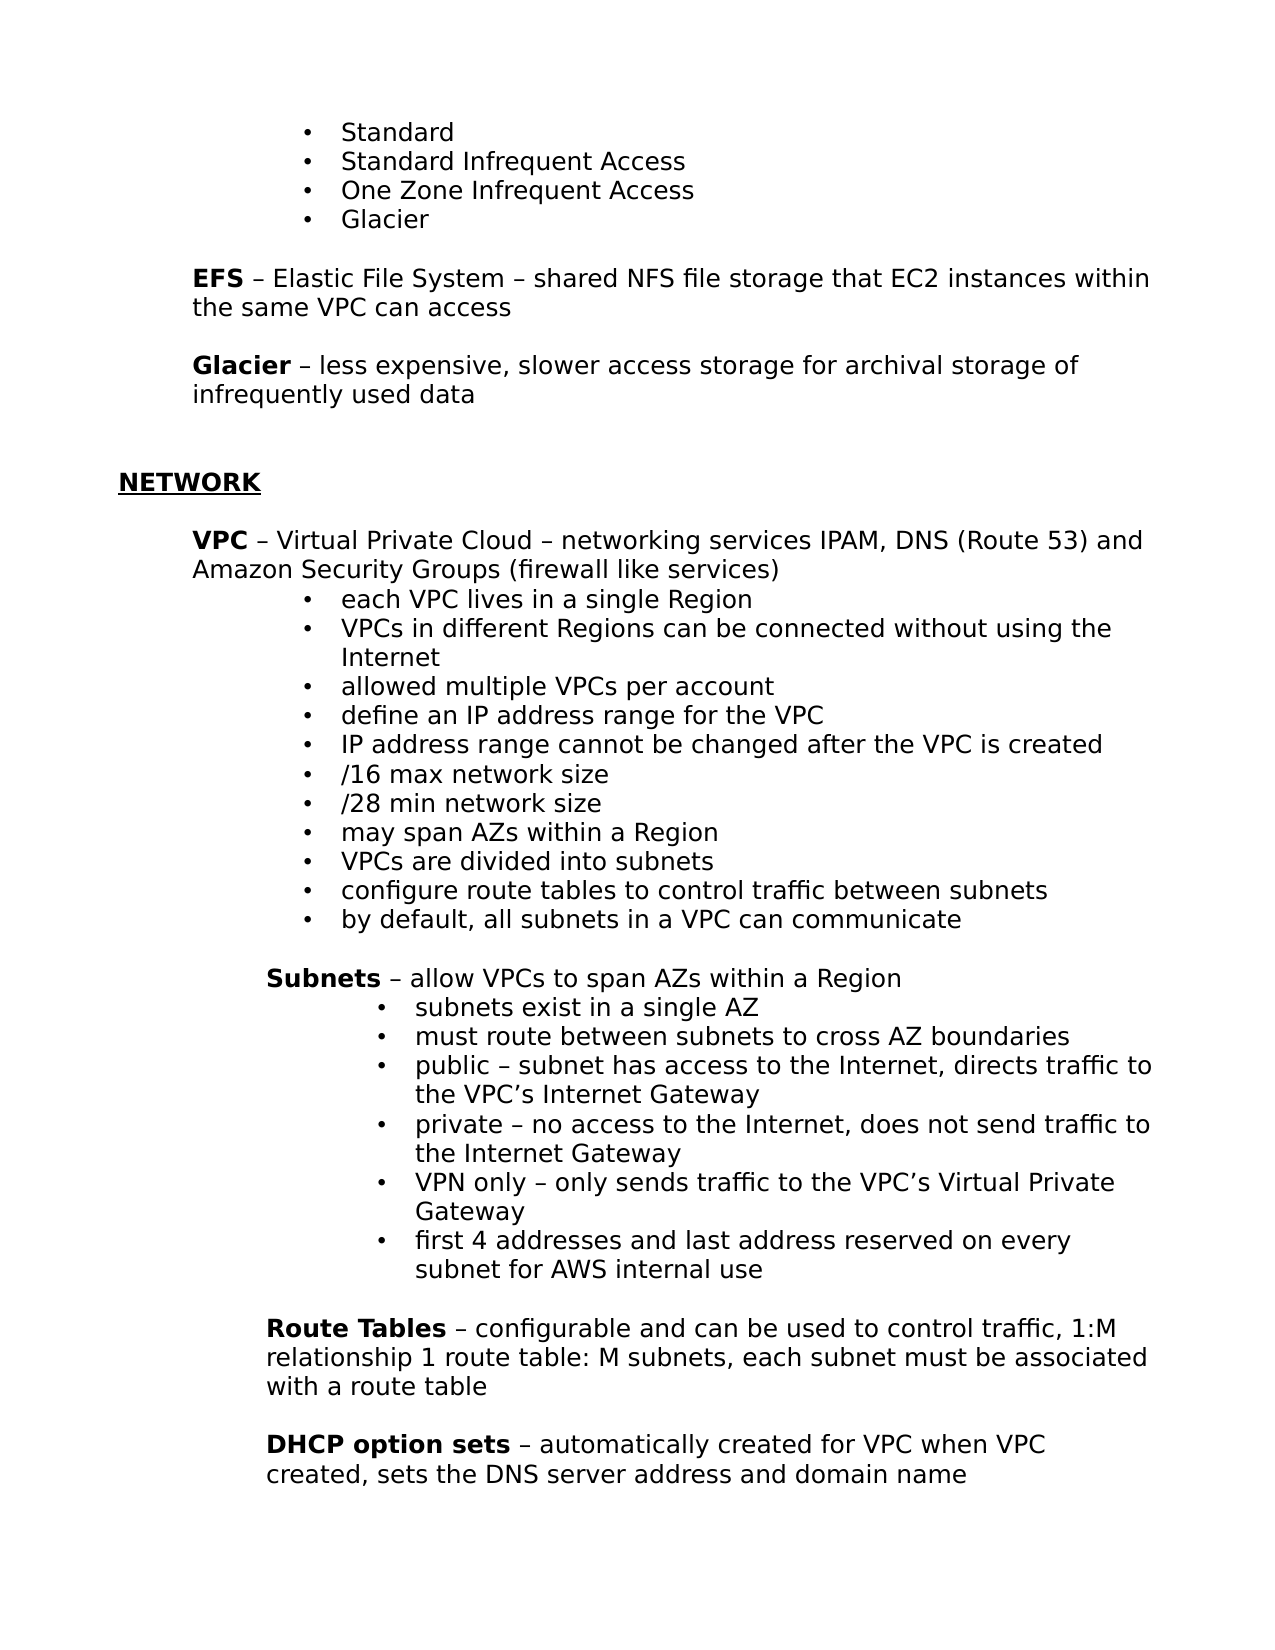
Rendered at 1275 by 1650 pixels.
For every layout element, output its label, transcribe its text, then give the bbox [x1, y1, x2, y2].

list VPCs in different Regions can be connected without using the Internet [303, 614, 1157, 672]
list must route between subnets to cross AZ boundaries [377, 1022, 1157, 1051]
list may span AZs within a Region [303, 818, 1157, 847]
list private – no access to the Internet, does not send traffic to the Internet Gateway [377, 1110, 1157, 1168]
list first 4 addresses and last address reserved on every subnet for AWS internal use [377, 1226, 1157, 1285]
list Glacier [303, 206, 1157, 235]
text Route Tables – configurable and can be used to control traffic, 1:M relationship 1 route table: M subnets, each subnet must be associated with a route table [266, 1314, 1157, 1401]
list /16 max network size [303, 760, 1157, 789]
list define an IP address range for the VPC [303, 701, 1157, 731]
list VPN only – only sends traffic to the VPC’s Virtual Private Gateway [377, 1168, 1157, 1226]
list /28 min network size [303, 789, 1157, 818]
text NETWORK [118, 468, 1157, 497]
list public – subnet has access to the Internet, directs traffic to the VPC’s Internet Gateway [377, 1051, 1157, 1110]
list each VPC lives in a single Region [303, 585, 1157, 614]
list configure route tables to control traffic between subnets [303, 876, 1157, 906]
list Standard Infrequent Access [303, 147, 1157, 176]
text Subnets – allow VPCs to span AZs within a Region [266, 964, 1157, 993]
list allowed multiple VPCs per account [303, 672, 1157, 701]
list One Zone Infrequent Access [303, 176, 1157, 206]
text VPC – Virtual Private Cloud – networking services IPAM, DNS (Route 53) and Amazon Security Groups (firewall like services) [192, 526, 1157, 585]
list IP address range cannot be changed after the VPC is created [303, 731, 1157, 760]
list subnets exist in a single AZ [377, 993, 1157, 1022]
list by default, all subnets in a VPC can communicate [303, 906, 1157, 935]
list VPCs are divided into subnets [303, 847, 1157, 876]
text DHCP option sets – automatically created for VPC when VPC created, sets the DNS server address and domain name [266, 1431, 1157, 1489]
text EFS – Elastic File System – shared NFS file storage that EC2 instances within the same VPC can access [192, 264, 1157, 322]
list Standard [303, 118, 1157, 147]
text Glacier – less expensive, slower access storage for archival storage of infrequently used data [192, 351, 1157, 410]
